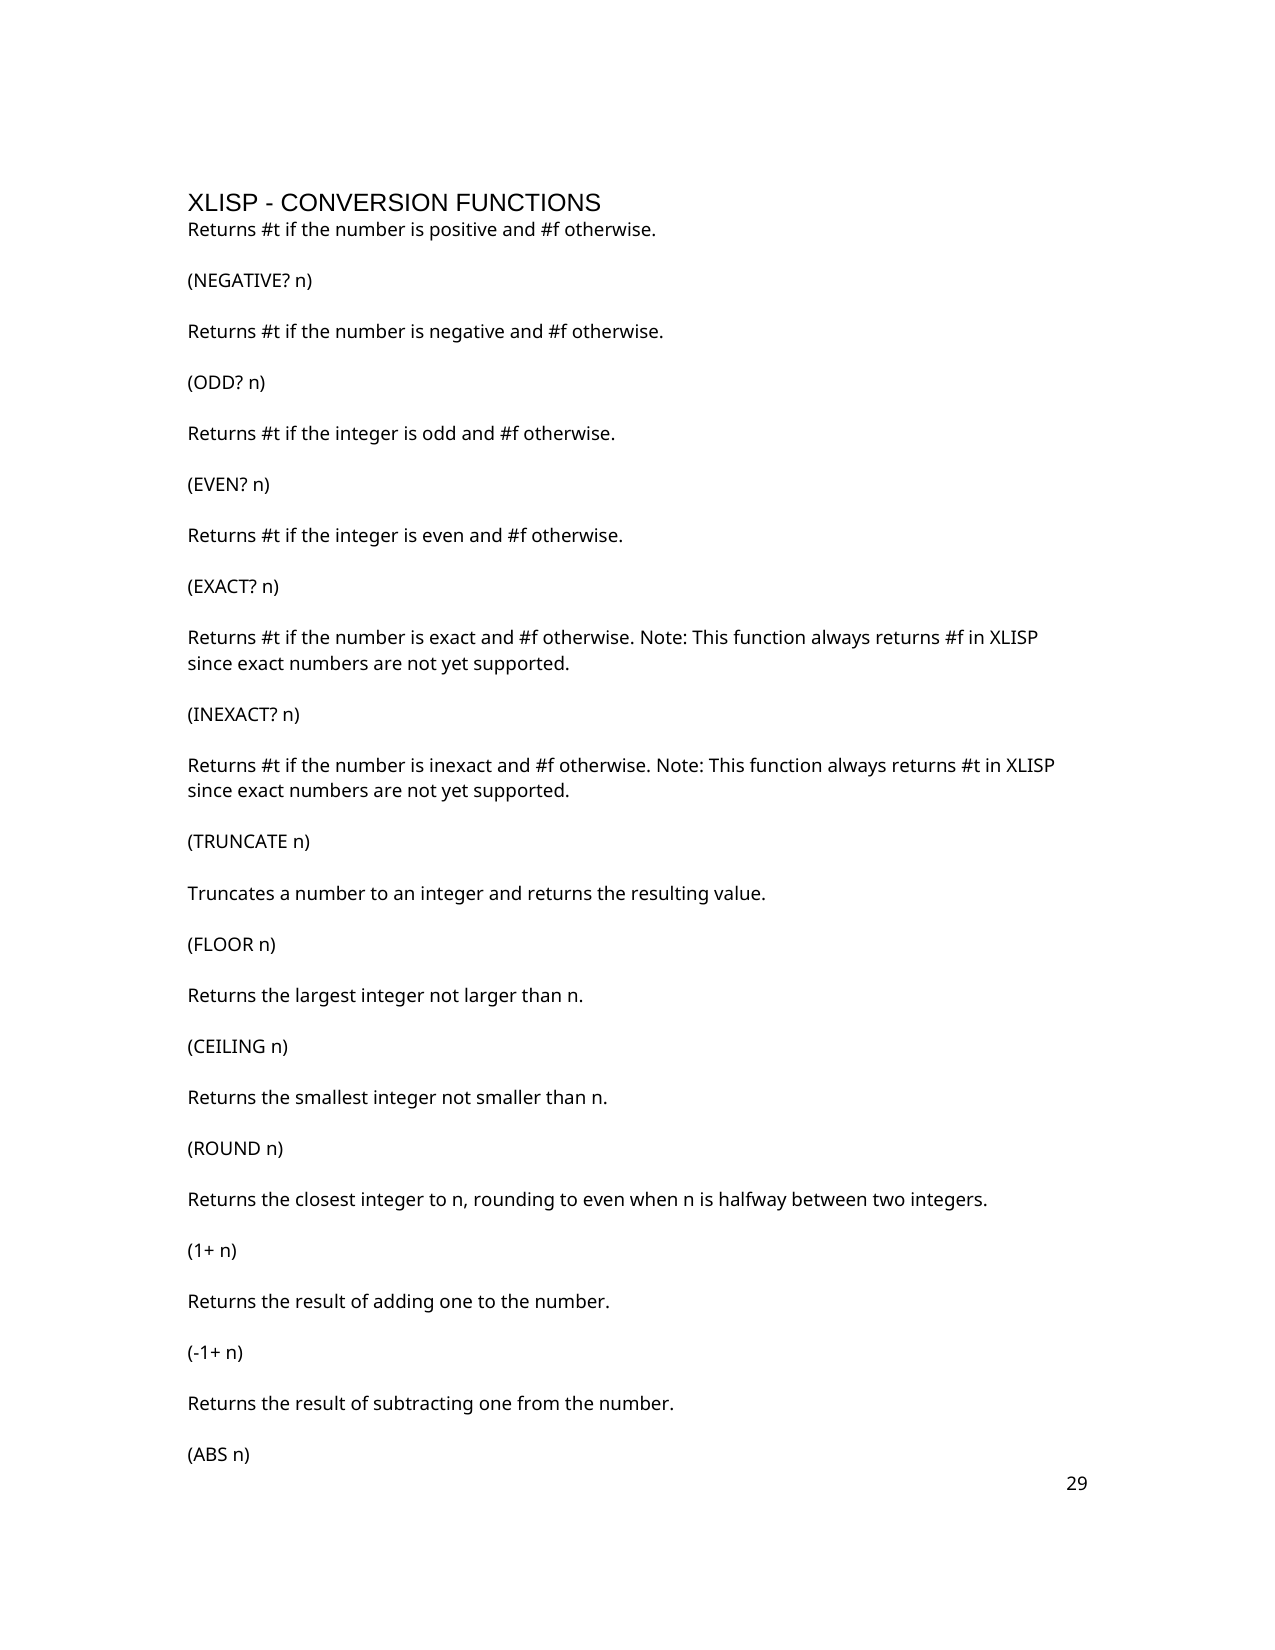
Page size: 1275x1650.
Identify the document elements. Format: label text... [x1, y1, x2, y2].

text (EXACT? n) [187, 573, 1087, 599]
text Returns #t if the number is positive and #f otherwise. [187, 216, 1087, 242]
text (ABS n) [187, 1441, 1087, 1467]
text (-1+ n) [187, 1339, 1087, 1365]
text Returns #t if the integer is odd and #f otherwise. [187, 420, 1087, 446]
text Returns #t if the number is negative and #f otherwise. [187, 318, 1087, 344]
text (1+ n) [187, 1237, 1087, 1263]
text Returns #t if the integer is even and #f otherwise. [187, 522, 1087, 548]
text Returns the smallest integer not smaller than n. [187, 1084, 1087, 1109]
text (ROUND n) [187, 1135, 1087, 1161]
text (ODD? n) [187, 369, 1087, 395]
text Returns the result of subtracting one from the number. [187, 1390, 1087, 1416]
text Returns the largest integer not larger than n. [187, 982, 1087, 1007]
text Returns the result of adding one to the number. [187, 1288, 1087, 1314]
text Truncates a number to an integer and returns the resulting value. [187, 880, 1087, 905]
text (FLOOR n) [187, 931, 1087, 956]
text (CEILING n) [187, 1033, 1087, 1058]
text (NEGATIVE? n) [187, 267, 1087, 293]
text (INEXACT? n) [187, 701, 1087, 727]
text Returns #t if the number is exact and #f otherwise. Note: This function always returns #f in XLISP since exact numbers are not yet supported. [187, 624, 1087, 676]
text Returns #t if the number is inexact and #f otherwise. Note: This function always returns #t in XLISP since exact numbers are not yet supported. [187, 752, 1087, 803]
text (TRUNCATE n) [187, 829, 1087, 854]
text Returns the closest integer to n, rounding to even when n is halfway between two integers. [187, 1186, 1087, 1212]
text (EVEN? n) [187, 471, 1087, 497]
